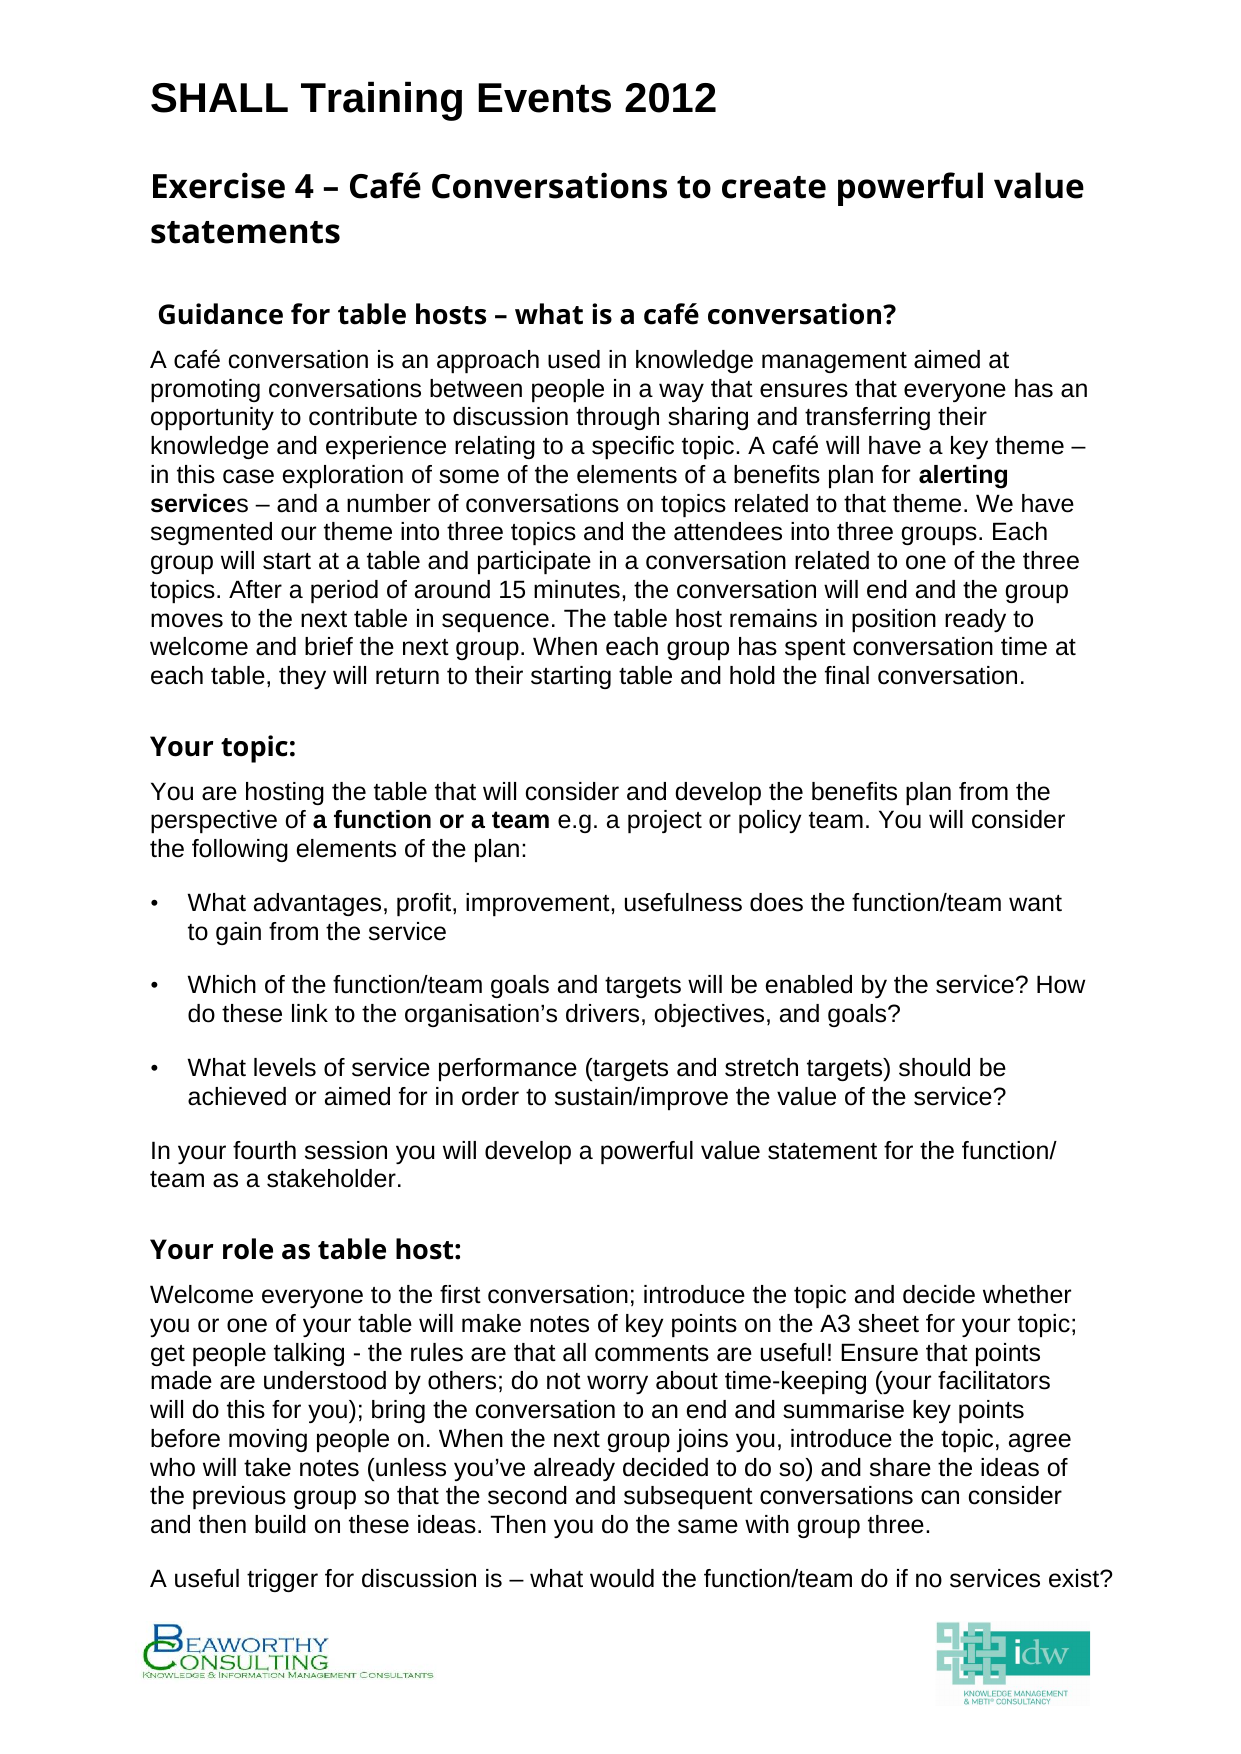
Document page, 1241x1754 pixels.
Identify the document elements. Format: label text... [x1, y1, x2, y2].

list What levels of service performance (targets and stretch targets) should be achieved or aimed for in order to sustain/improve the value of the service? [150, 1053, 1090, 1111]
list Which of the function/team goals and targets will be enabled by the service? How do these link to the organisation’s drivers, objectives, and goals? [150, 971, 1090, 1028]
subtitle Your role as table host: [150, 1231, 1090, 1268]
text You are hosting the table that will consider and develop the benefits plan from the perspective of a function or a team e.g. a project or policy team. You will consider the following elements of the plan: [150, 777, 1090, 863]
subtitle Guidance for table hosts – what is a café conversation? [150, 295, 1090, 332]
text A useful trigger for discussion is – what would the function/team do if no services exist? [150, 1564, 1124, 1593]
subtitle Your topic: [150, 727, 1090, 764]
list What advantages, profit, improvement, usefulness does the function/team want to gain from the service [150, 888, 1090, 946]
text Welcome everyone to the first conversation; introduce the topic and decide whether you or one of your table will make notes of key points on the A3 sheet for your topic; get people talking - the rules are that all comments are useful! Ensure that points made are understood by others; do not worry about time-keeping (your facilitators will do this for you); bring the conversation to an end and summarise key points before moving people on. When the next group joins you, introduce the topic, agree who will take notes (unless you’ve already decided to do so) and share the ideas of the previous group so that the second and subsequent conversations can consider and then build on these ideas. Then you do the same with group three. [150, 1280, 1090, 1539]
text In your fourth session you will develop a powerful value statement for the function/ team as a stakeholder. [150, 1136, 1090, 1193]
subtitle Exercise 4 – Café Conversations to create powerful value statements [150, 163, 1090, 254]
text A café conversation is an approach used in knowledge management aimed at promoting conversations between people in a way that ensures that everyone has an opportunity to contribute to discussion through sharing and transferring their knowledge and experience relating to a specific topic. A café will have a key theme – in this case exploration of some of the elements of a benefits plan for alerting services – and a number of conversations on topics related to that theme. We have segmented our theme into three topics and the attendees into three groups. Each group will start at a table and participate in a conversation related to one of the three topics. After a period of around 15 minutes, the conversation will end and the group moves to the next table in sequence. The table host remains in position ready to welcome and brief the next group. When each group has spent conversation time at each table, they will return to their starting table and hold the final conversation. [150, 345, 1090, 690]
